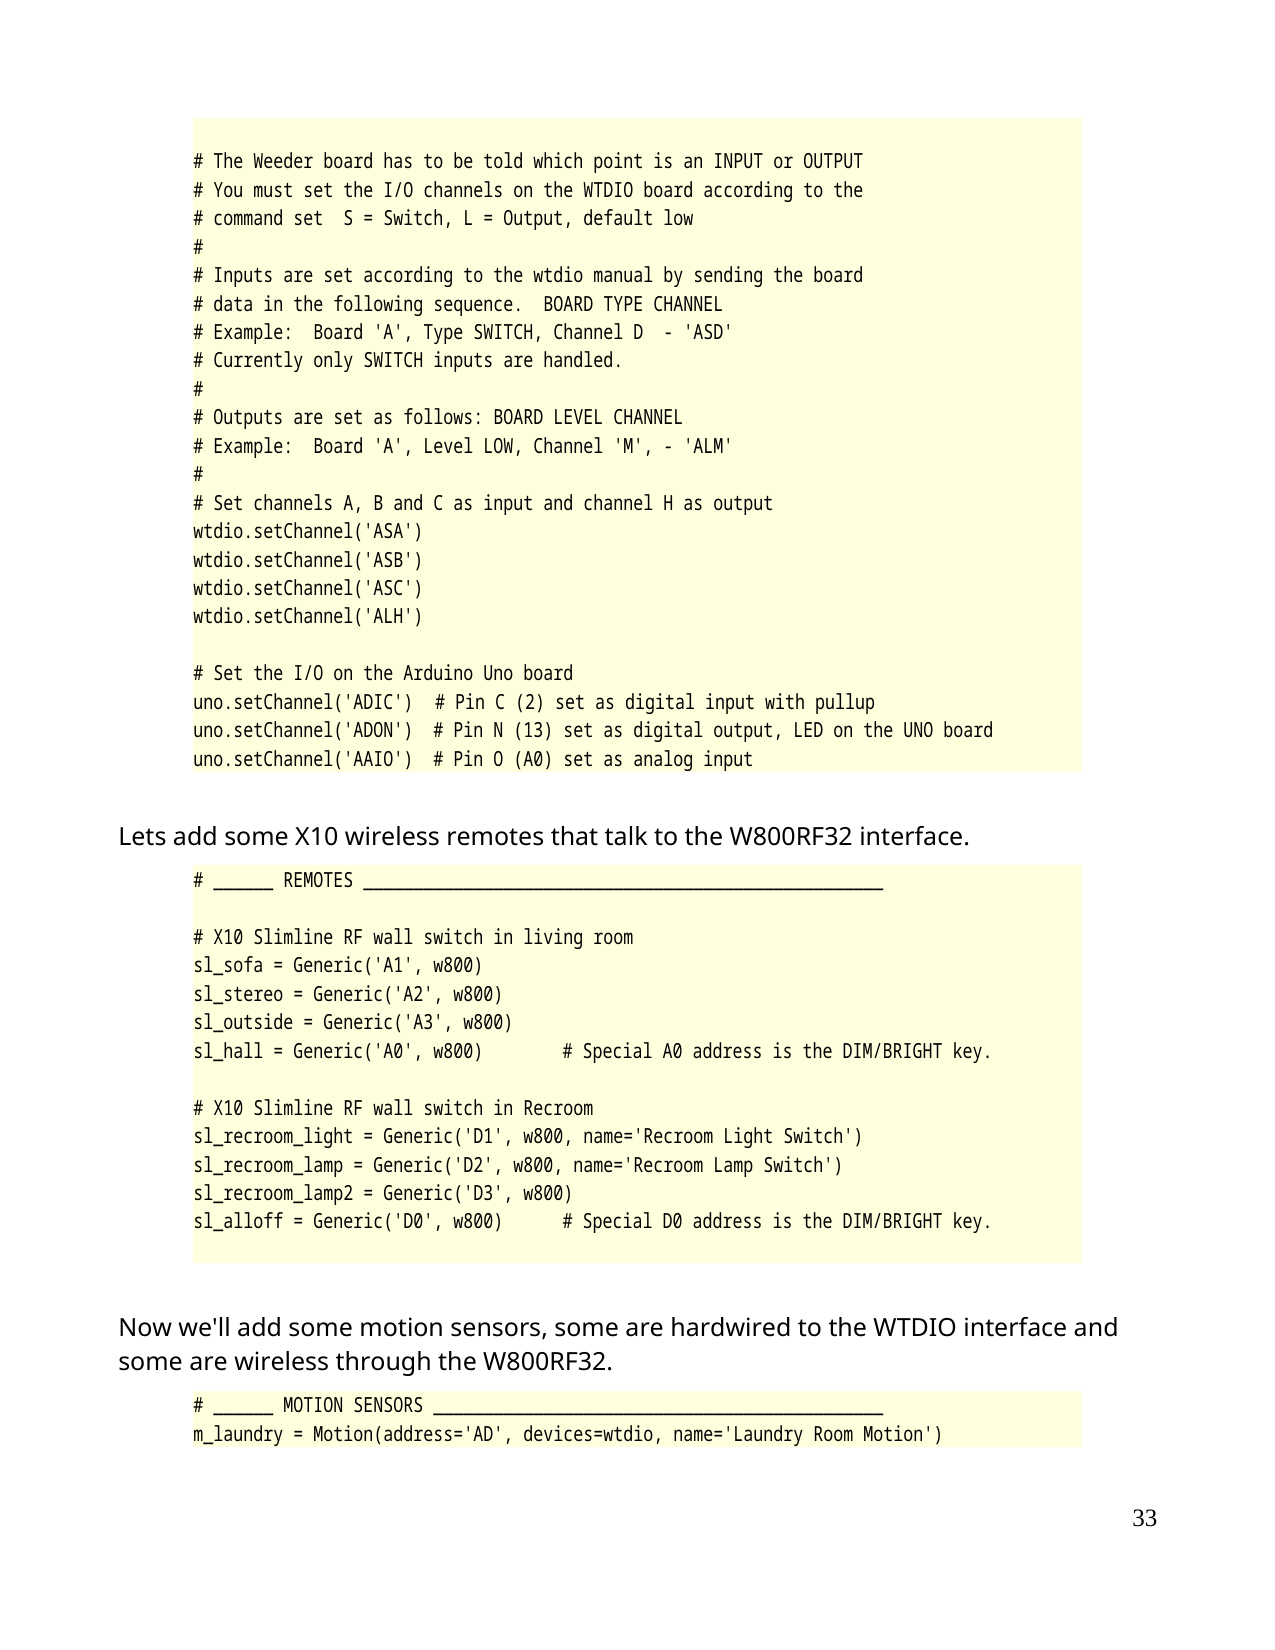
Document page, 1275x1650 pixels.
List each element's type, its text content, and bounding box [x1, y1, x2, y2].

text uno.setChannel('ADON') # Pin N (13) set as digital output, LED on the UNO board [193, 715, 1082, 744]
text sl_stereo = Generic('A2', w800) [193, 979, 1082, 1007]
text wtdio.setChannel('ASB') [193, 545, 1082, 573]
text sl_alloff = Generic('D0', w800) # Special D0 address is the DIM/BRIGHT key. [193, 1207, 1082, 1235]
text # command set S = Switch, L = Output, default low [193, 203, 1082, 232]
text Lets add some X10 wireless remotes that talk to the W800RF32 interface. [118, 819, 1157, 853]
text # [193, 374, 1082, 402]
text # [193, 459, 1082, 488]
text # Example: Board 'A', Type SWITCH, Channel D - 'ASD' [193, 317, 1082, 346]
text uno.setChannel('ADIC') # Pin C (2) set as digital input with pullup [193, 687, 1082, 715]
text wtdio.setChannel('ASA') [193, 516, 1082, 545]
text # Set channels A, B and C as input and channel H as output [193, 488, 1082, 516]
text # X10 Slimline RF wall switch in Recroom [193, 1093, 1082, 1121]
text sl_recroom_light = Generic('D1', w800, name='Recroom Light Switch') [193, 1121, 1082, 1150]
text uno.setChannel('AAIO') # Pin O (A0) set as analog input [193, 744, 1082, 772]
text # Inputs are set according to the wtdio manual by sending the board [193, 260, 1082, 289]
text sl_hall = Generic('A0', w800) # Special A0 address is the DIM/BRIGHT key. [193, 1036, 1082, 1064]
text # Example: Board 'A', Level LOW, Channel 'M', - 'ALM' [193, 431, 1082, 459]
text # ______ MOTION SENSORS _____________________________________________ [193, 1391, 1082, 1419]
text # [193, 232, 1082, 260]
text sl_outside = Generic('A3', w800) [193, 1007, 1082, 1036]
text wtdio.setChannel('ASC') [193, 573, 1082, 602]
text m_laundry = Motion(address='AD', devices=wtdio, name='Laundry Room Motion') [193, 1419, 1082, 1447]
text # Currently only SWITCH inputs are handled. [193, 346, 1082, 374]
text Now we'll add some motion sensors, some are hardwired to the WTDIO interface and some are wireless through the W800RF32. [118, 1310, 1157, 1378]
text # The Weeder board has to be told which point is an INPUT or OUTPUT [193, 147, 1082, 175]
text # You must set the I/O channels on the WTDIO board according to the [193, 175, 1082, 203]
text # ______ REMOTES ____________________________________________________ [193, 865, 1082, 894]
text # data in the following sequence. BOARD TYPE CHANNEL [193, 289, 1082, 317]
text # Outputs are set as follows: BOARD LEVEL CHANNEL [193, 402, 1082, 431]
text sl_sofa = Generic('A1', w800) [193, 951, 1082, 979]
text # X10 Slimline RF wall switch in living room [193, 922, 1082, 951]
text wtdio.setChannel('ALH') [193, 602, 1082, 630]
text sl_recroom_lamp = Generic('D2', w800, name='Recroom Lamp Switch') [193, 1150, 1082, 1178]
text # Set the I/O on the Arduino Uno board [193, 658, 1082, 687]
text sl_recroom_lamp2 = Generic('D3', w800) [193, 1178, 1082, 1207]
